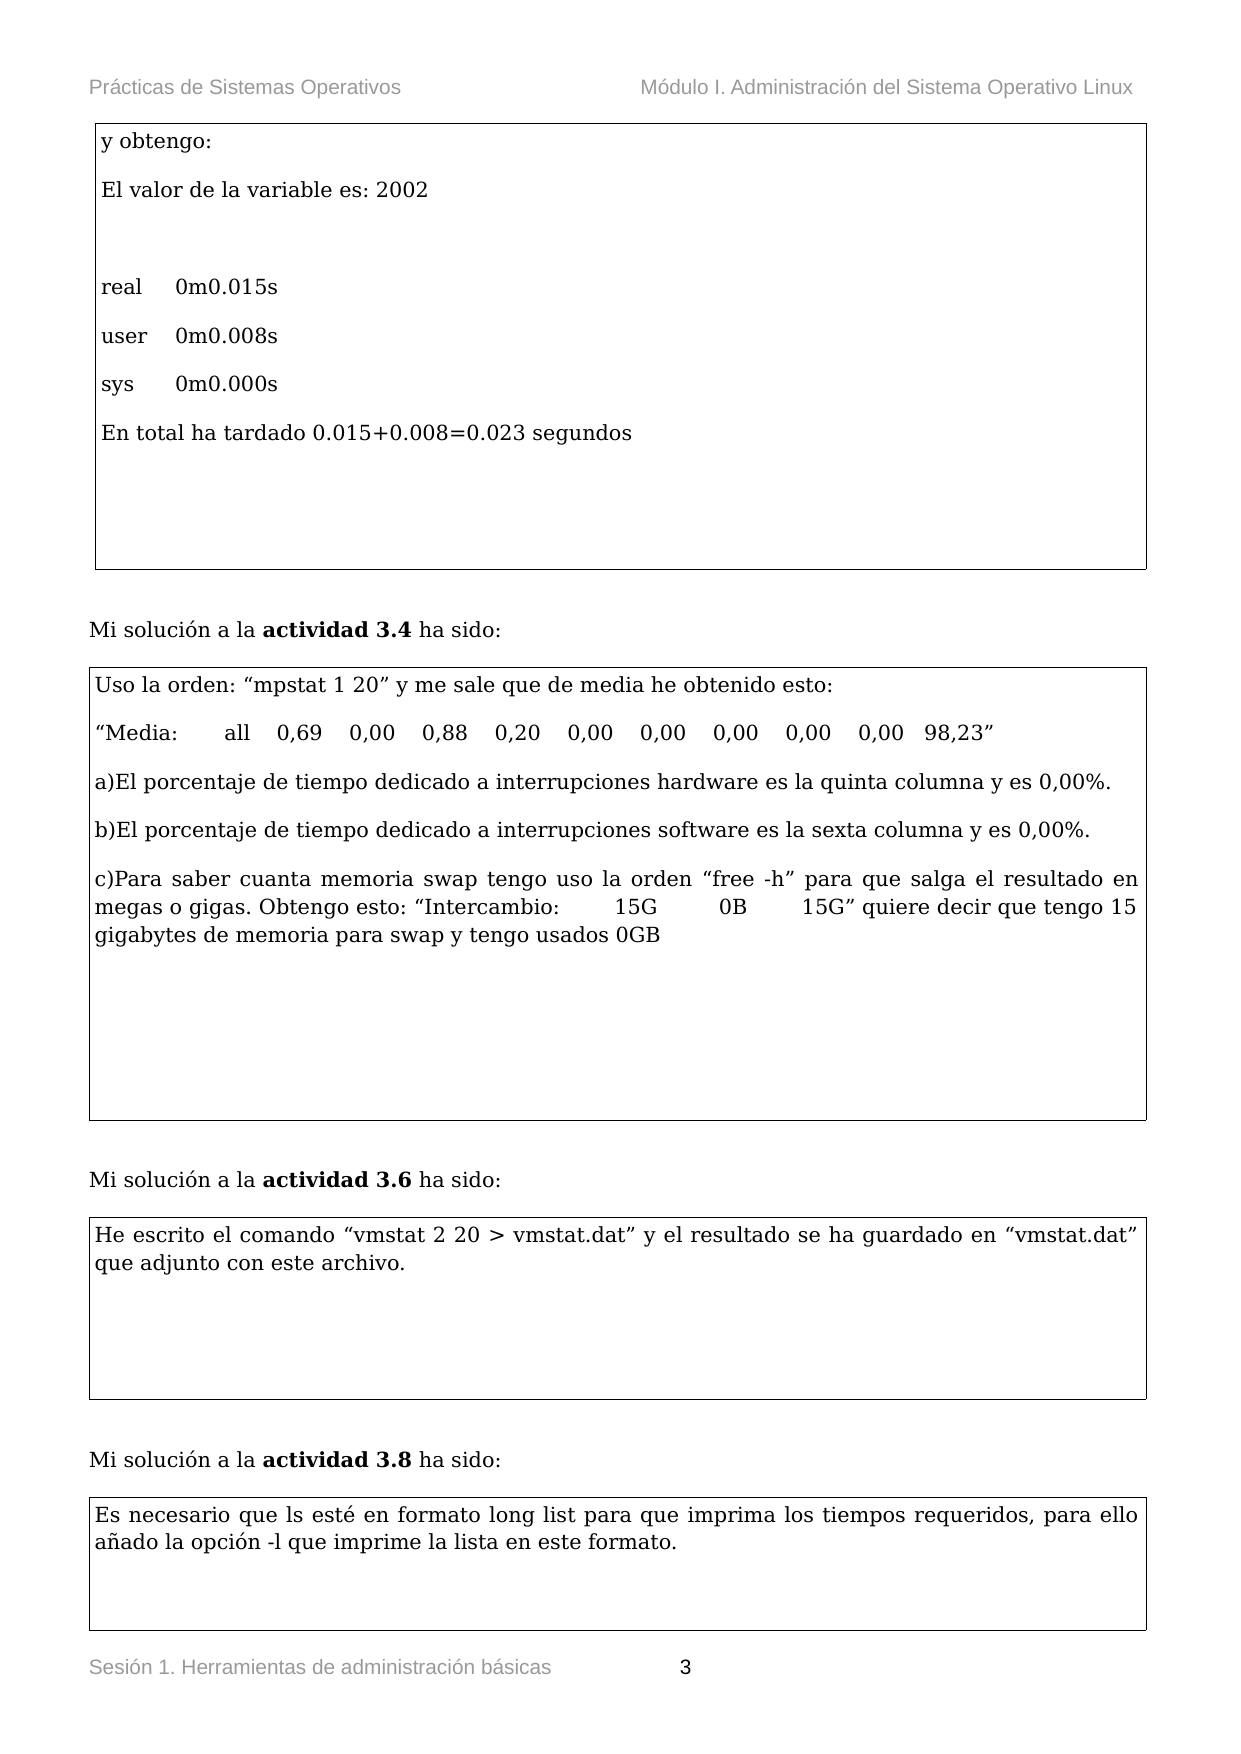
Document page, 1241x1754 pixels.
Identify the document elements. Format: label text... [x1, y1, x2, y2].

text Mi solución a la actividad 3.8 ha sido: [89, 1448, 1146, 1472]
text Mi solución a la actividad 3.4 ha sido: [89, 618, 1146, 642]
text Mi solución a la actividad 3.6 ha sido: [89, 1168, 1146, 1193]
table_header Uso la orden: “mpstat 1 20” y me sale que de media he obtenido esto: “Media: all 0,69 0,00 0,88 0,20 0,00 0,00 0,00 0,00 0,00 98,23” a)El porcentaje de tiempo dedicado a interrupciones hardware es la quinta columna y es 0,00%. b)El porcentaje de tiempo dedicado a interrupciones software es la sexta columna y es 0,00%. c)Para saber cuanta memoria swap tengo uso la orden “free -h” para que salga el resultado en megas o gigas. Obtengo esto: “Intercambio: 15G 0B 15G” quiere decir que tengo 15 gigabytes de memoria para swap y tengo usados 0GB [90, 668, 1146, 1119]
table_header y obtengo: El valor de la variable es: 2002 real 0m0.015s user 0m0.008s sys 0m0.000s En total ha tardado 0.015+0.008=0.023 segundos [96, 124, 1146, 569]
table_header Es necesario que ls esté en formato long list para que imprima los tiempos requeridos, para ello añado la opción -l que imprime la lista en este formato. [90, 1498, 1146, 1630]
table_header He escrito el comando “vmstat 2 20 > vmstat.dat” y el resultado se ha guardado en “vmstat.dat” que adjunto con este archivo. [90, 1218, 1146, 1399]
